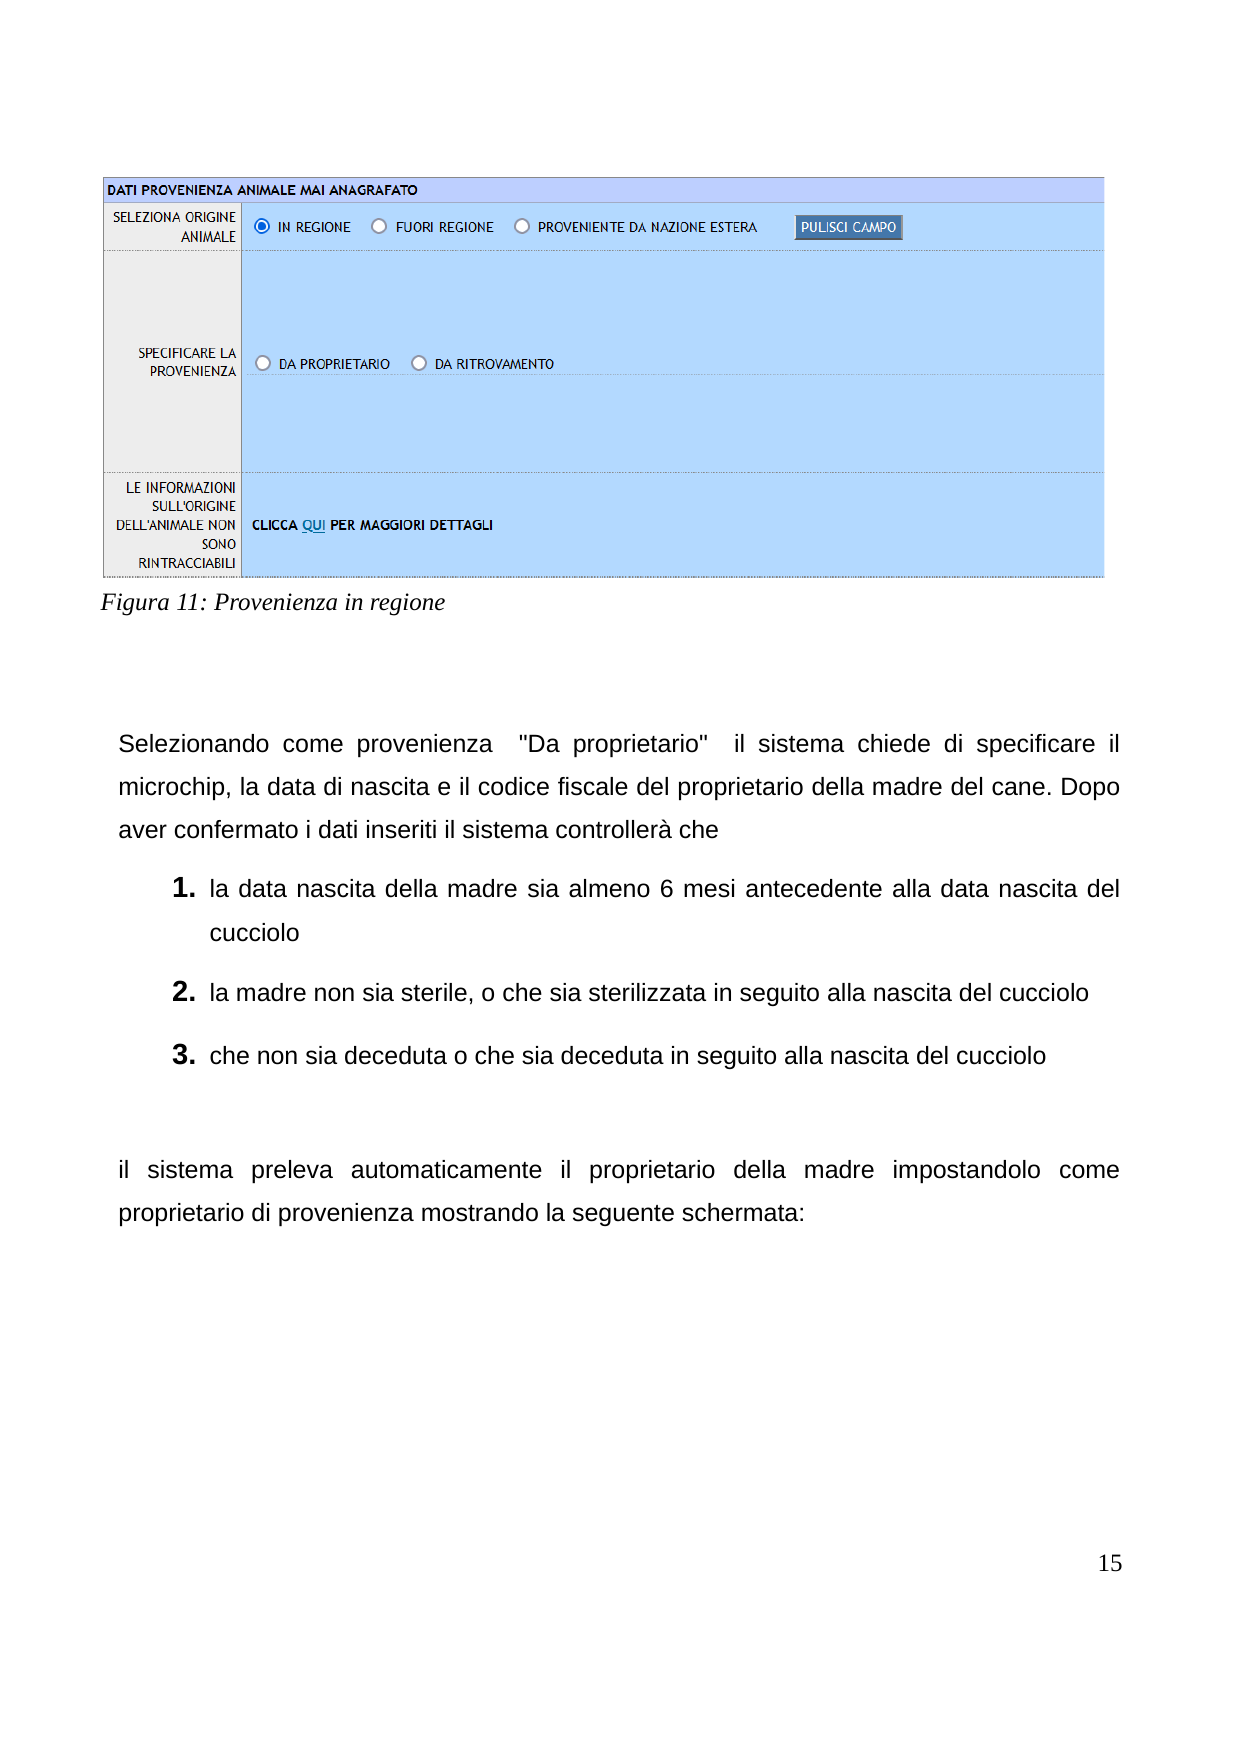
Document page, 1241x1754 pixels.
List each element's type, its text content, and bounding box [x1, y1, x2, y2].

list che non sia deceduta o che sia deceduta in seguito alla nascita del cucciolo [172, 1037, 1122, 1070]
text Figura 11: Provenienza in regione [100, 587, 1104, 616]
picture [100, 176, 1105, 587]
text il sistema preleva automaticamente il proprietario della madre impostandolo come proprietario di provenienza mostrando la seguente schermata: [118, 1155, 1122, 1227]
text Selezionando come provenienza "Da proprietario" il sistema chiede di specificare il microchip, la data di nascita e il codice fiscale del proprietario della madre del cane. Dopo aver confermato i dati inseriti il sistema controllerà che [118, 686, 1122, 844]
list la data nascita della madre sia almeno 6 mesi antecedente alla data nascita del cucciolo [172, 871, 1122, 947]
list la madre non sia sterile, o che sia sterilizzata in seguito alla nascita del cucciolo [172, 974, 1122, 1008]
